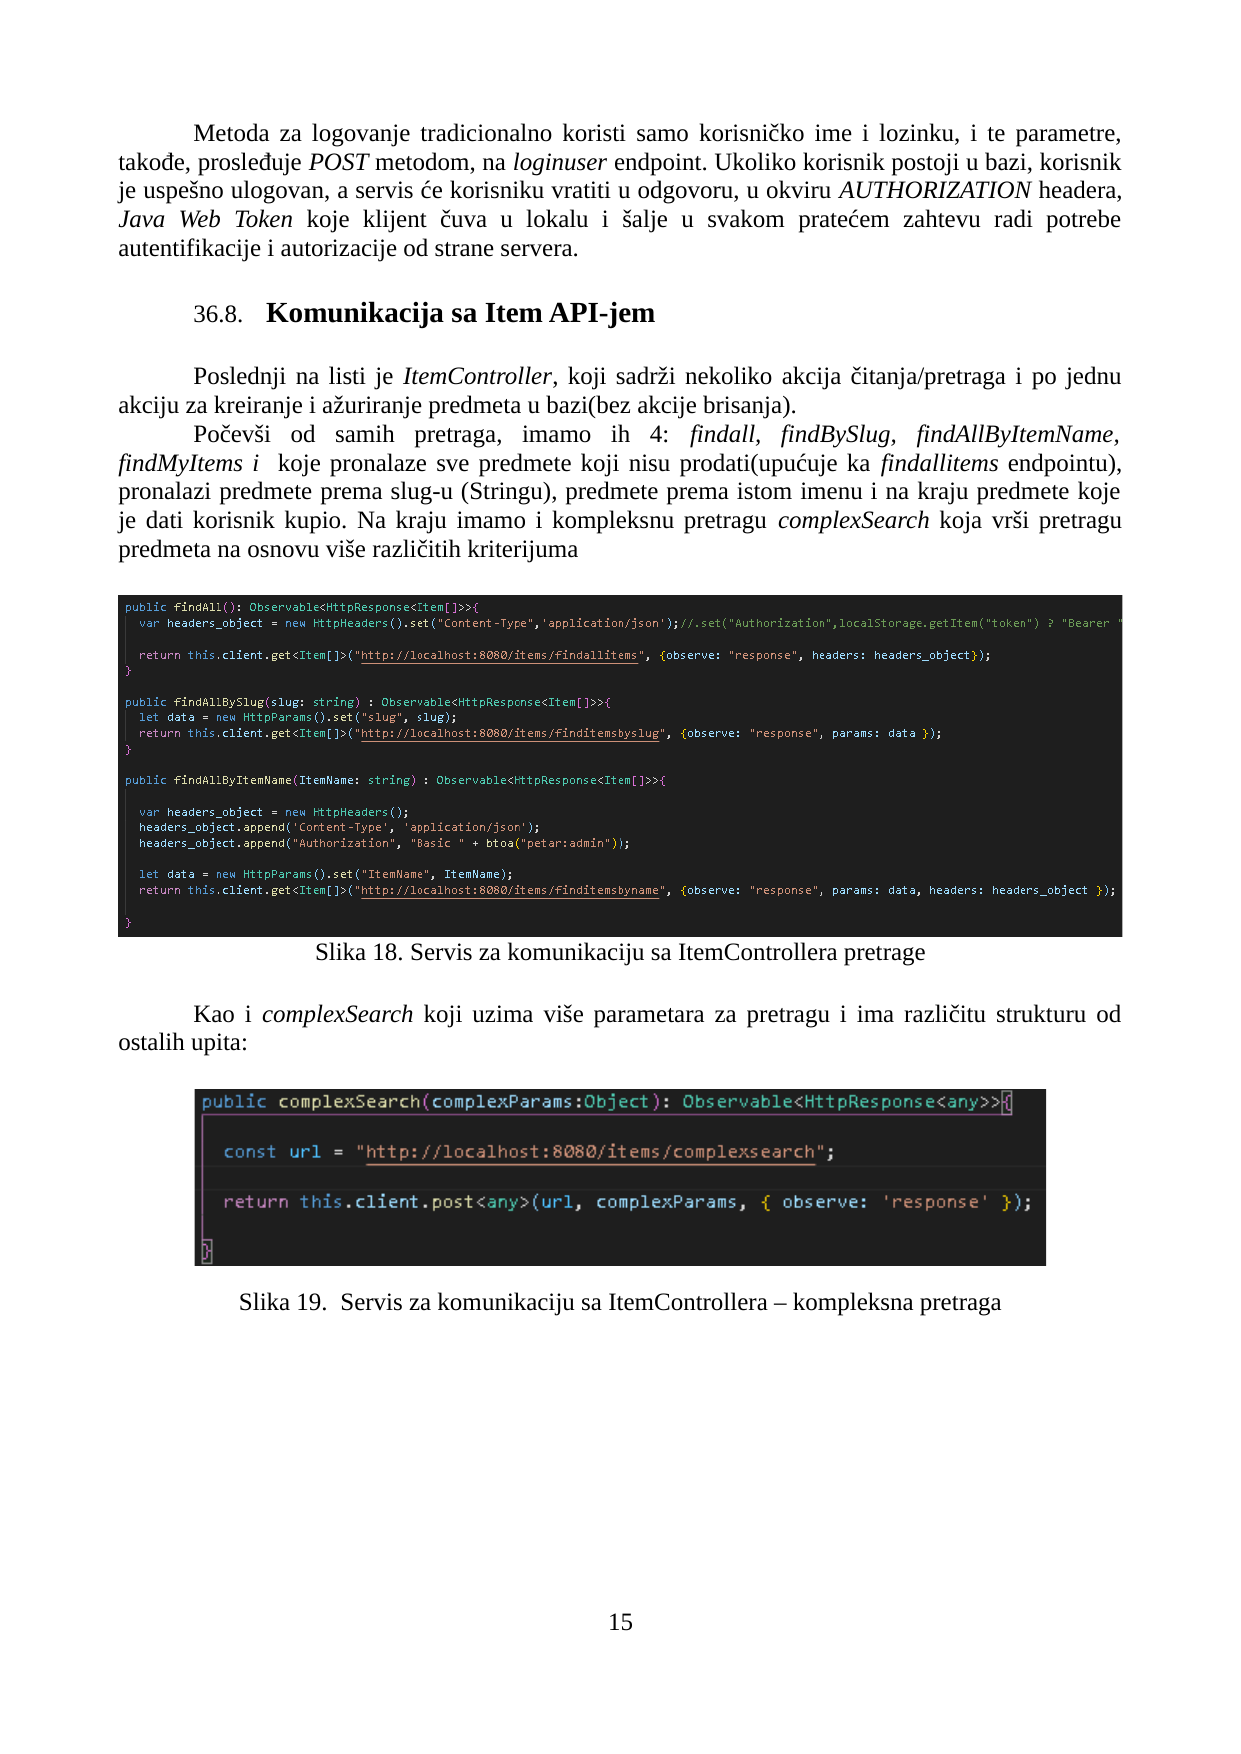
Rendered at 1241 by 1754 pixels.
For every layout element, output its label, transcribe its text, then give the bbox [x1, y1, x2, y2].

text Metoda za logovanje tradicionalno koristi samo korisničko ime i lozinku, i te parametre, takođe, prosleđuje POST metodom, na loginuser endpoint. Ukoliko korisnik postoji u bazi, korisnik je uspešno ulogovan, a servis će korisniku vratiti u odgovoru, u okviru AUTHORIZATION headera, Java Web Token koje klijent čuva u lokalu i šalje u svakom pratećem zahtevu radi potrebe autentifikacije i autorizacije od strane servera. [118, 118, 1122, 262]
text Počevši od samih pretraga, imamo ih 4: findall, findBySlug, findAllByItemName, findMyItems i koje pronalaze sve predmete koji nisu prodati(upućuje ka findallitems endpointu), pronalazi predmete prema slug-u (Stringu), predmete prema istom imenu i na kraju predmete koje je dati korisnik kupio. Na kraju imamo i kompleksnu pretragu complexSearch koja vrši pretragu predmeta na osnovu više različitih kriterijuma [118, 419, 1122, 563]
text Poslednji na listi je ItemController, koji sadrži nekoliko akcija čitanja/pretraga i po jednu akciju za kreiranje i ažuriranje predmeta u bazi(bez akcije brisanja). [118, 361, 1122, 419]
picture [118, 595, 1123, 937]
subtitle Komunikacija sa Item API-jem [118, 295, 1122, 328]
text Kao i complexSearch koji uzima više parametara za pretragu i ima različitu strukturu od ostalih upita: [118, 999, 1122, 1056]
text Slika 18. Servis za komunikaciju sa ItemControllera pretrage [118, 937, 1122, 966]
picture [194, 1089, 1047, 1266]
text Slika 19. Servis za komunikaciju sa ItemControllera – kompleksna pretraga [118, 1287, 1122, 1316]
